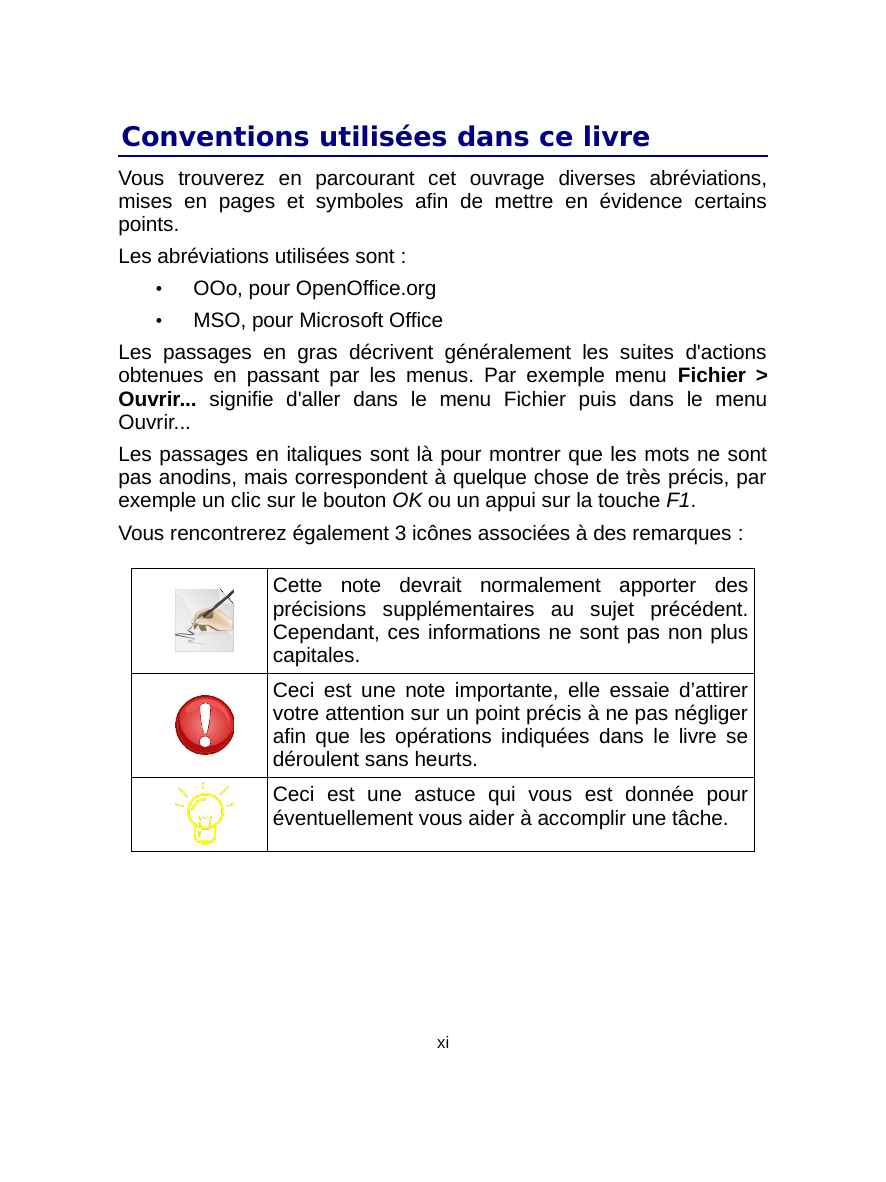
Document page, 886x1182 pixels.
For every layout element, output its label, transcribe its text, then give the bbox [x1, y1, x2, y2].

text Vous trouverez en parcourant cet ouvrage diverses abréviations, mises en pages et symboles afin de mettre en évidence certains points. [118, 166, 768, 236]
picture [175, 589, 234, 652]
list MSO, pour Microsoft Office [156, 309, 768, 332]
table_cell [132, 674, 267, 777]
text Vous rencontrerez également 3 icônes associées à des remarques : [118, 521, 768, 544]
picture [175, 695, 234, 755]
list OOo, pour OpenOffice.org [156, 277, 768, 300]
text Les passages en gras décrivent généralement les suites d'actions obtenues en passant par les menus. Par exemple menu Fichier > Ouvrir... signifie d'aller dans le menu Fichier puis dans le menu Ouvrir... [118, 341, 768, 434]
table_header [132, 569, 267, 673]
text Les passages en italiques sont là pour montrer que les mots ne sont pas anodins, mais correspondent à quelque chose de très précis, par exemple un clic sur le bouton OK ou un appui sur la touche F1. [118, 443, 768, 512]
table_header Cette note devrait normalement apporter des précisions supplémentaires au sujet précédent. Cependant, ces informations ne sont pas non plus capitales. [268, 569, 754, 673]
picture [175, 782, 234, 845]
subtitle Conventions utilisées dans ce livre [118, 118, 768, 155]
table_cell Ceci est une astuce qui vous est donnée pour éventuellement vous aider à accomplir une tâche. [268, 778, 754, 851]
table_cell Ceci est une note importante, elle essaie d’attirer votre attention sur un point précis à ne pas négliger afin que les opérations indiquées dans le livre se déroulent sans heurts. [268, 674, 754, 777]
table_cell [132, 778, 267, 851]
text Les abréviations utilisées sont : [118, 245, 768, 268]
